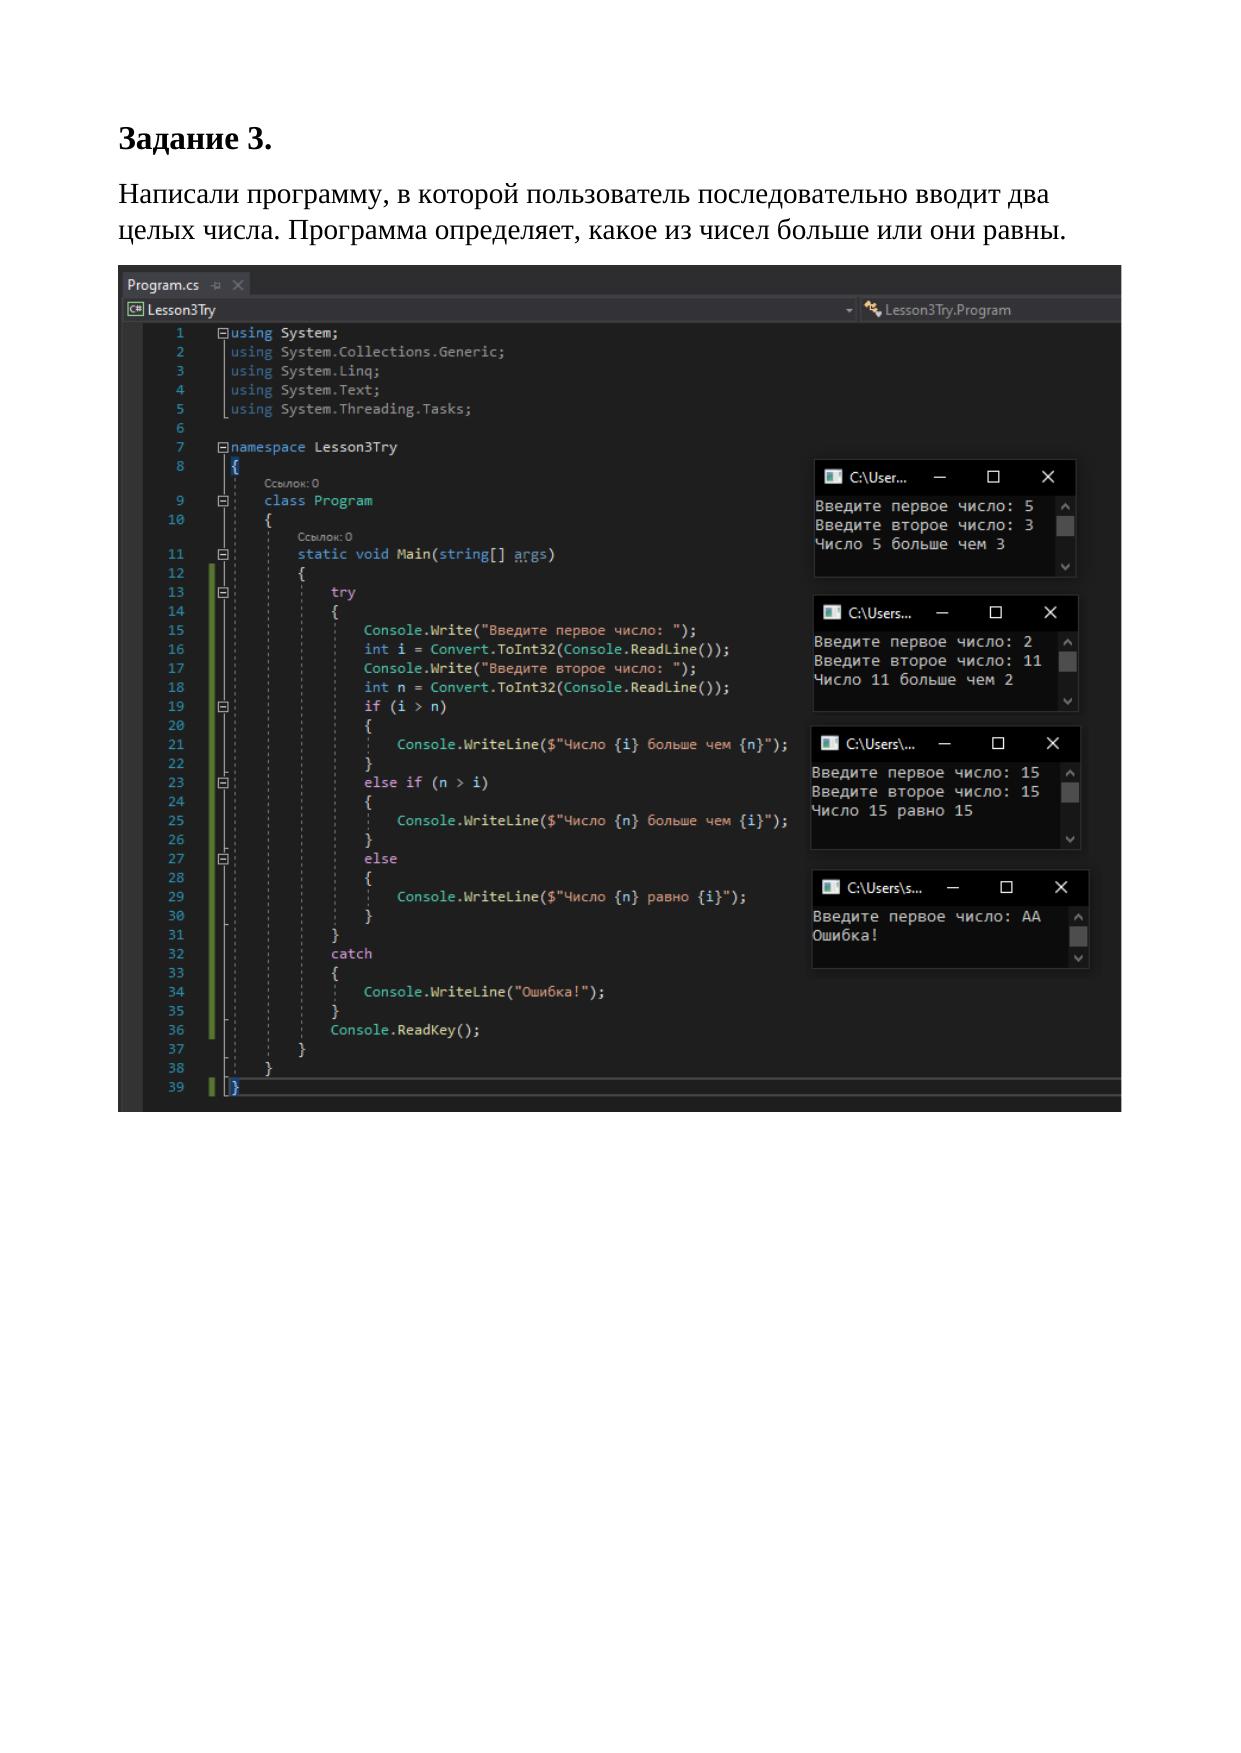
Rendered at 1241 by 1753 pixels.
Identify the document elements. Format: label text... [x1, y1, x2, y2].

picture [118, 265, 1122, 1112]
text Написали программу, в которой пользователь последовательно вводит два целых числа. Программа определяет, какое из чисел больше или они равны. [118, 176, 1123, 246]
text Задание 3. [118, 118, 1123, 156]
